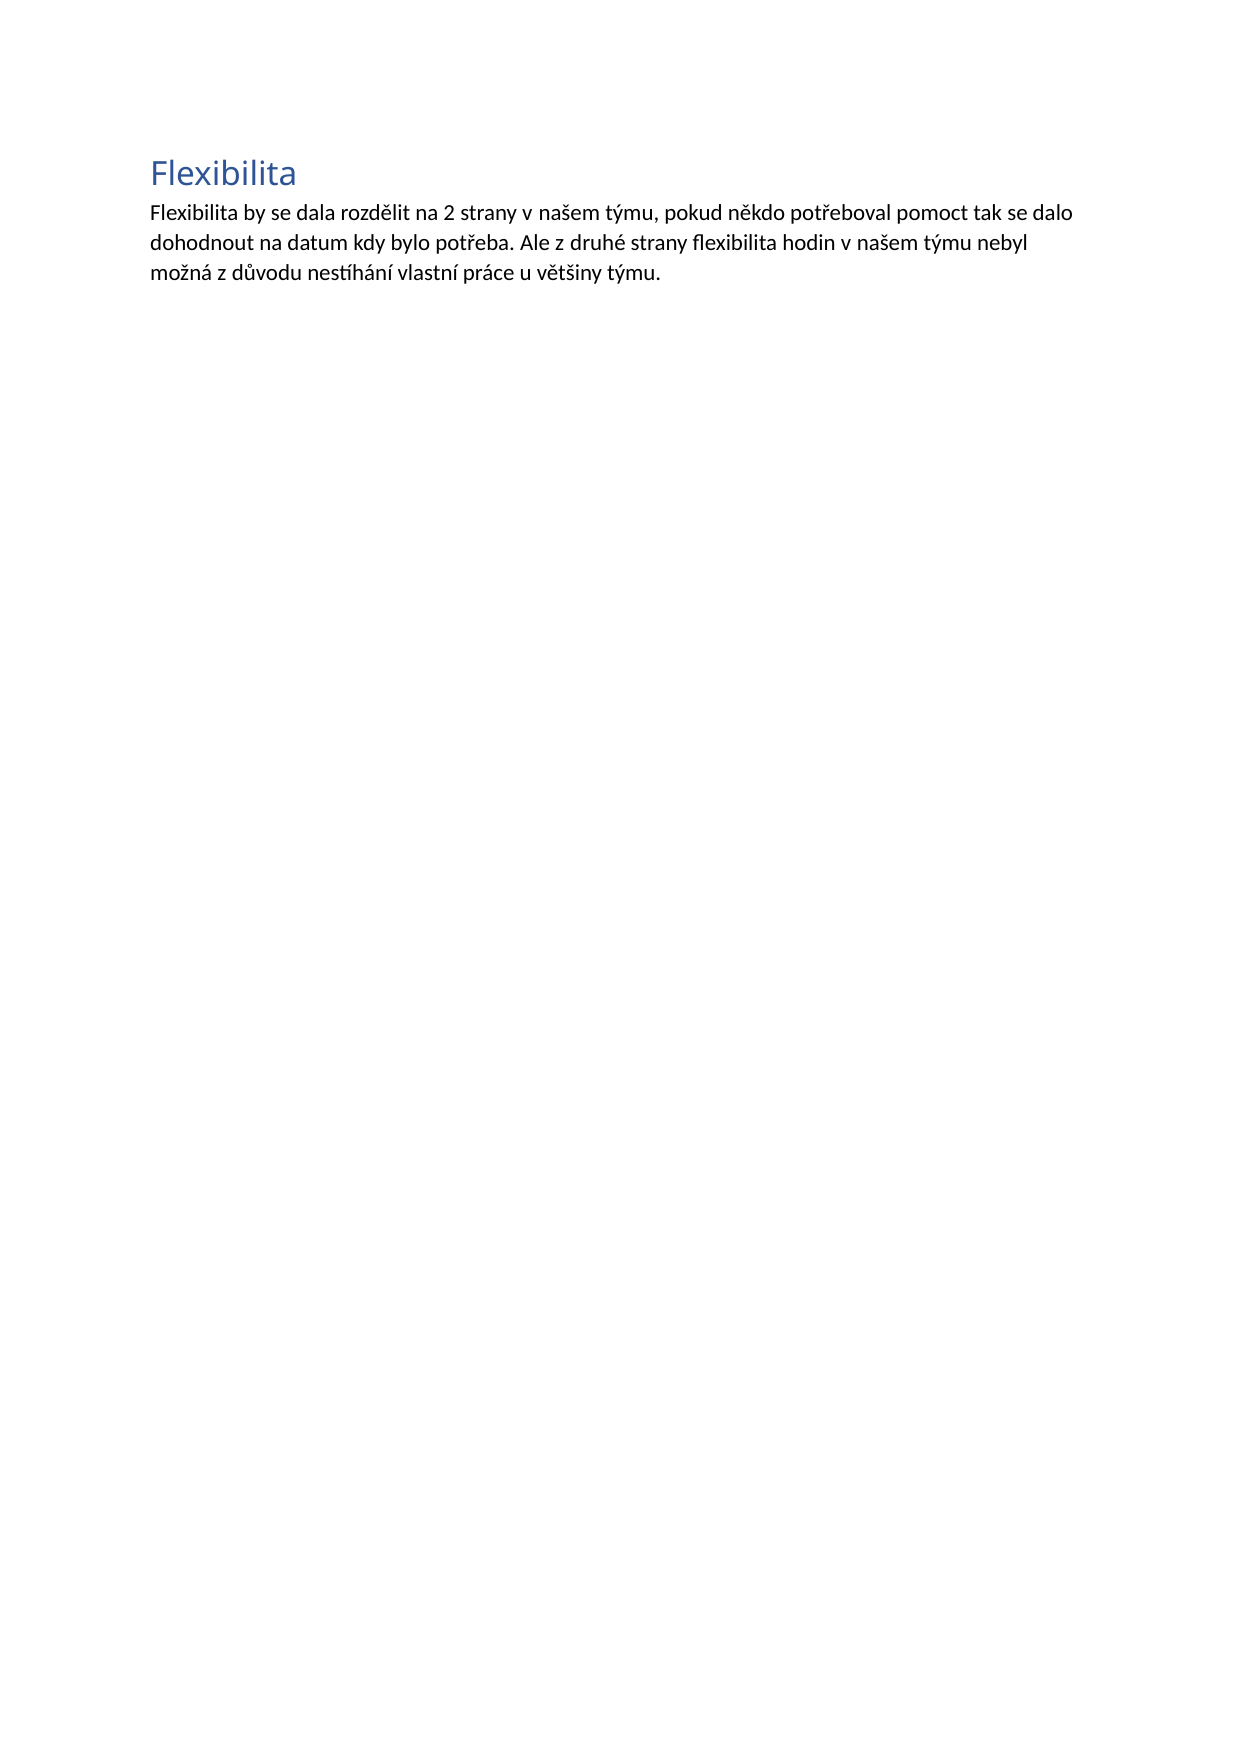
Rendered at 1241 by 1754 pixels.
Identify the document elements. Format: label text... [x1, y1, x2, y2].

subtitle Flexibilita [150, 150, 1090, 195]
text Flexibilita by se dala rozdělit na 2 strany v našem týmu, pokud někdo potřeboval pomoct tak se dalo dohodnout na datum kdy bylo potřeba. Ale z druhé strany flexibilita hodin v našem týmu nebyl možná z důvodu nestíhání vlastní práce u většiny týmu. [150, 198, 1090, 286]
